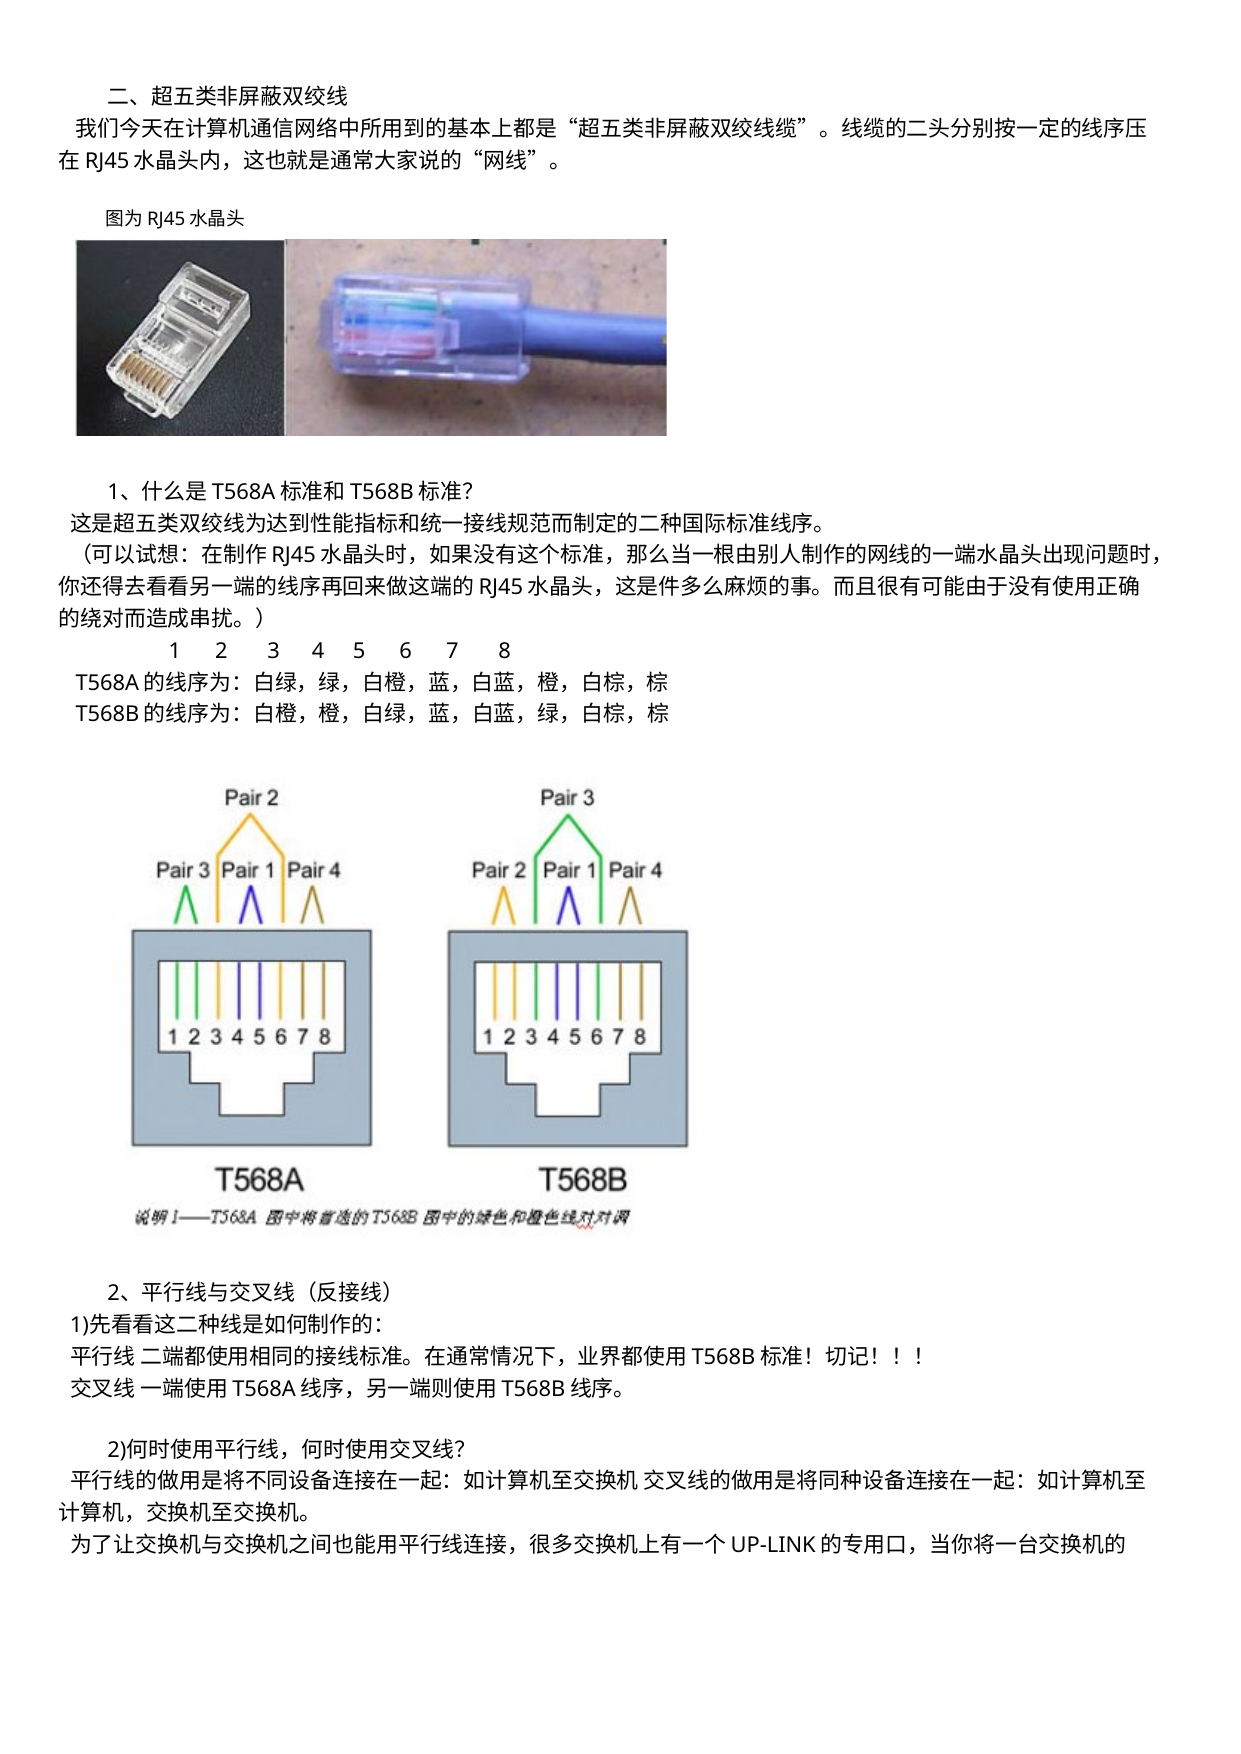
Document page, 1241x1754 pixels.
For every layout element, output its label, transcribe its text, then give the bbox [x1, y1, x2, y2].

text 二、超五类非屏蔽双绞线 我们今天在计算机通信网络中所用到的基本上都是“超五类非屏蔽双绞线缆”。线缆的二头分别按一定的线序压在RJ45水晶头内，这也就是通常大家说的“网线”。 [58, 79, 1157, 174]
text 2、平行线与交叉线（反接线） 1)先看看这二种线是如何制作的： 平行线 二端都使用相同的接线标准。在通常情况下，业界都使用T568B标准！切记！！！ 交叉线 一端使用T568A线序，另一端则使用T568B线序。 [58, 1275, 1157, 1402]
text 图为RJ45水晶头 [58, 203, 1157, 445]
picture [75, 239, 667, 436]
picture [112, 766, 705, 1238]
text 1、什么是T568A标准和T568B标准？ 这是超五类双绞线为达到性能指标和统一接线规范而制定的二种国际标准线序。 （可以试想：在制作RJ45水晶头时，如果没有这个标准，那么当一根由别人制作的网线的一端水晶头出现问题时，你还得去看看另一端的线序再回来做这端的RJ45水晶头，这是件多么麻烦的事。而且很有可能由于没有使用正确的绕对而造成串扰。） 1 2 3 4 5 6 7 8 T568A的线序为：白绿，绿，白橙，蓝，白蓝，橙，白棕，棕 T568B的线序为：白橙，橙，白绿，蓝，白蓝，绿，白棕，棕 [58, 474, 1157, 728]
text 2)何时使用平行线，何时使用交叉线？ 平行线的做用是将不同设备连接在一起：如计算机至交换机 交叉线的做用是将同种设备连接在一起：如计算机至计算机，交换机至交换机。 为了让交换机与交换机之间也能用平行线连接，很多交换机上有一个UP-LINK的专用口，当你将一台交换机的 [58, 1432, 1157, 1559]
